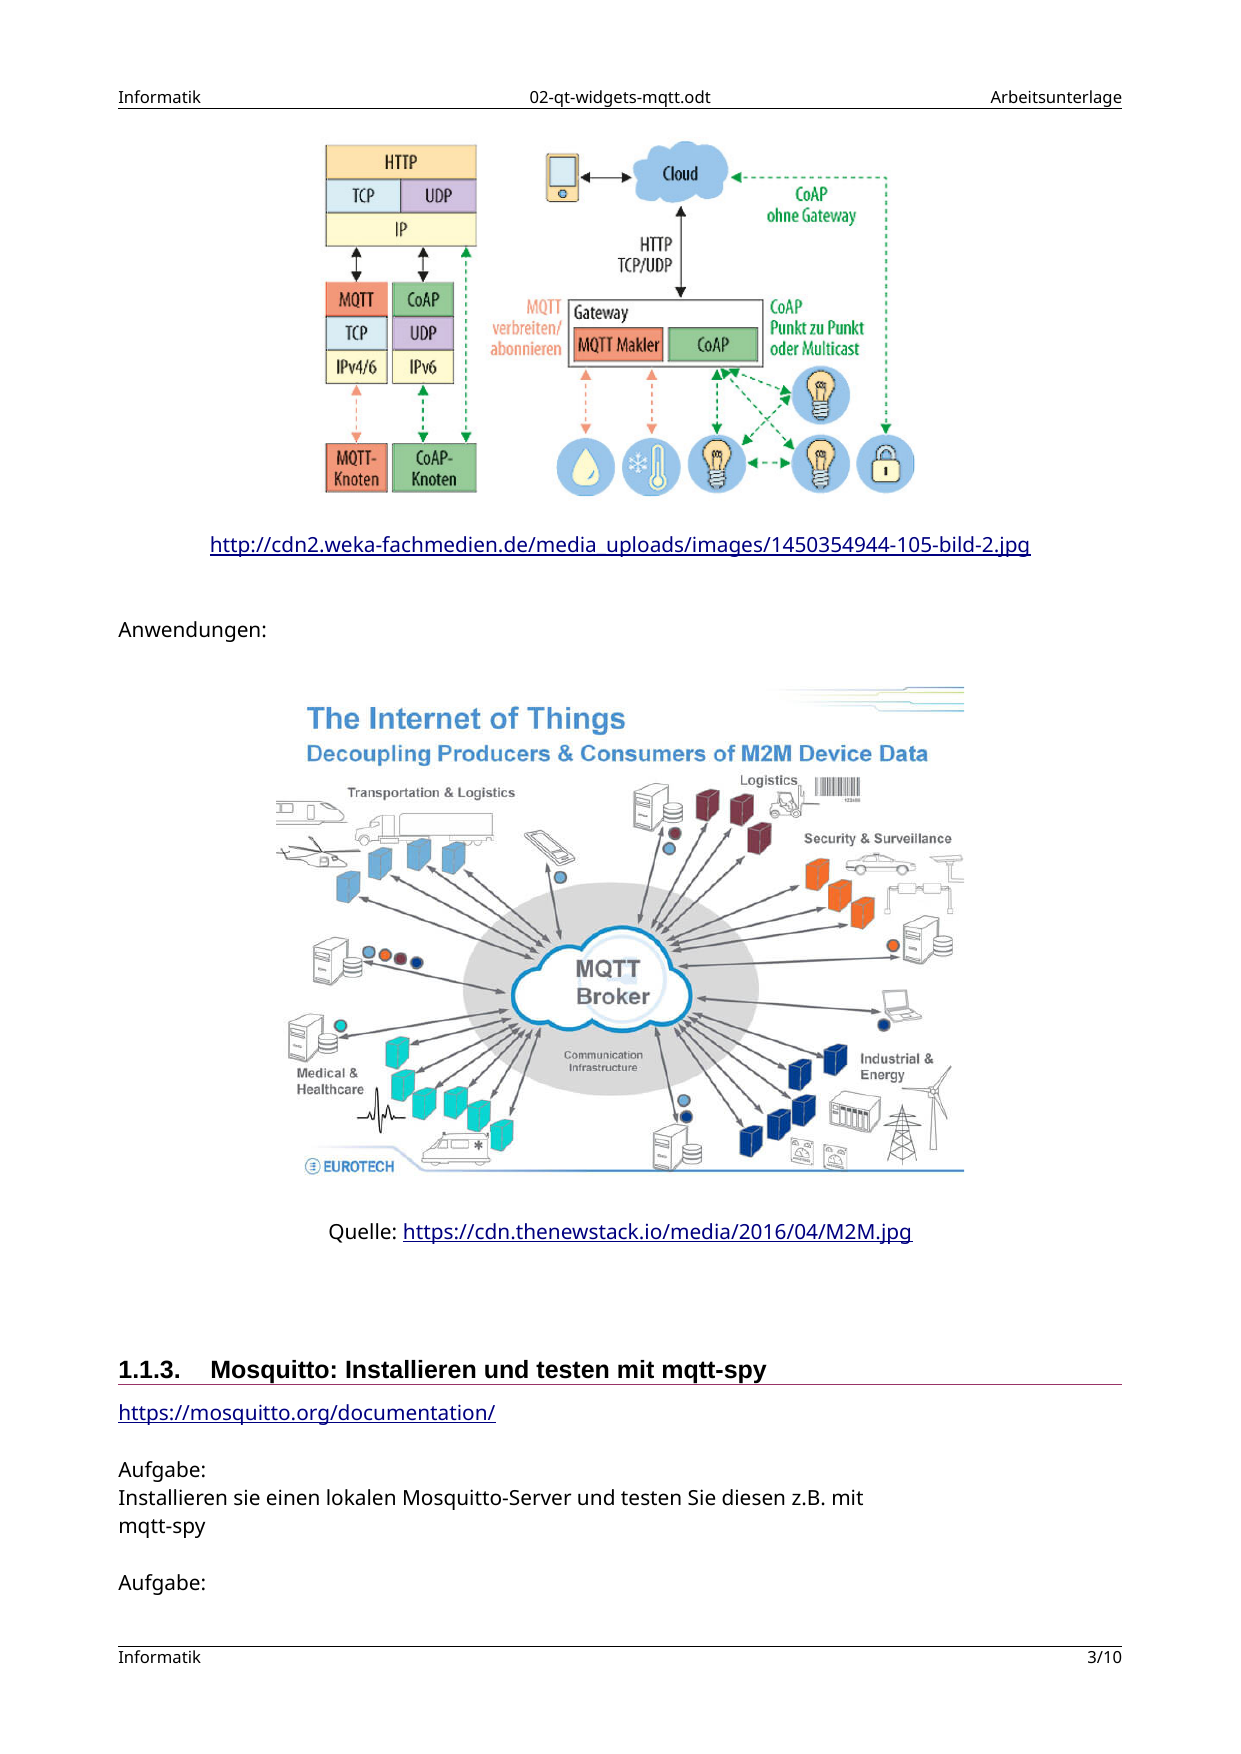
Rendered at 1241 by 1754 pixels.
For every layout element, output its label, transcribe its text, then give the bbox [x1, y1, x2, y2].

text http://cdn2.weka-fachmedien.de/media_uploads/images/1450354944-105-bild-2.jpg [118, 530, 1122, 558]
text Aufgabe: [118, 1568, 1122, 1597]
text Quelle: https://cdn.thenewstack.io/media/2016/04/M2M.jpg [118, 1217, 1122, 1245]
picture [276, 672, 965, 1189]
text Anwendungen: [118, 615, 1122, 644]
subtitle Mosquitto: Installieren und testen mit mqtt-spy [118, 1356, 1122, 1384]
picture [296, 137, 944, 502]
text Installieren sie einen lokalen Mosquitto-Server und testen Sie diesen z.B. mit [118, 1483, 1122, 1512]
text https://mosquitto.org/documentation/ [118, 1398, 1122, 1426]
text mqtt-spy [118, 1512, 1122, 1540]
text Aufgabe: [118, 1455, 1122, 1483]
